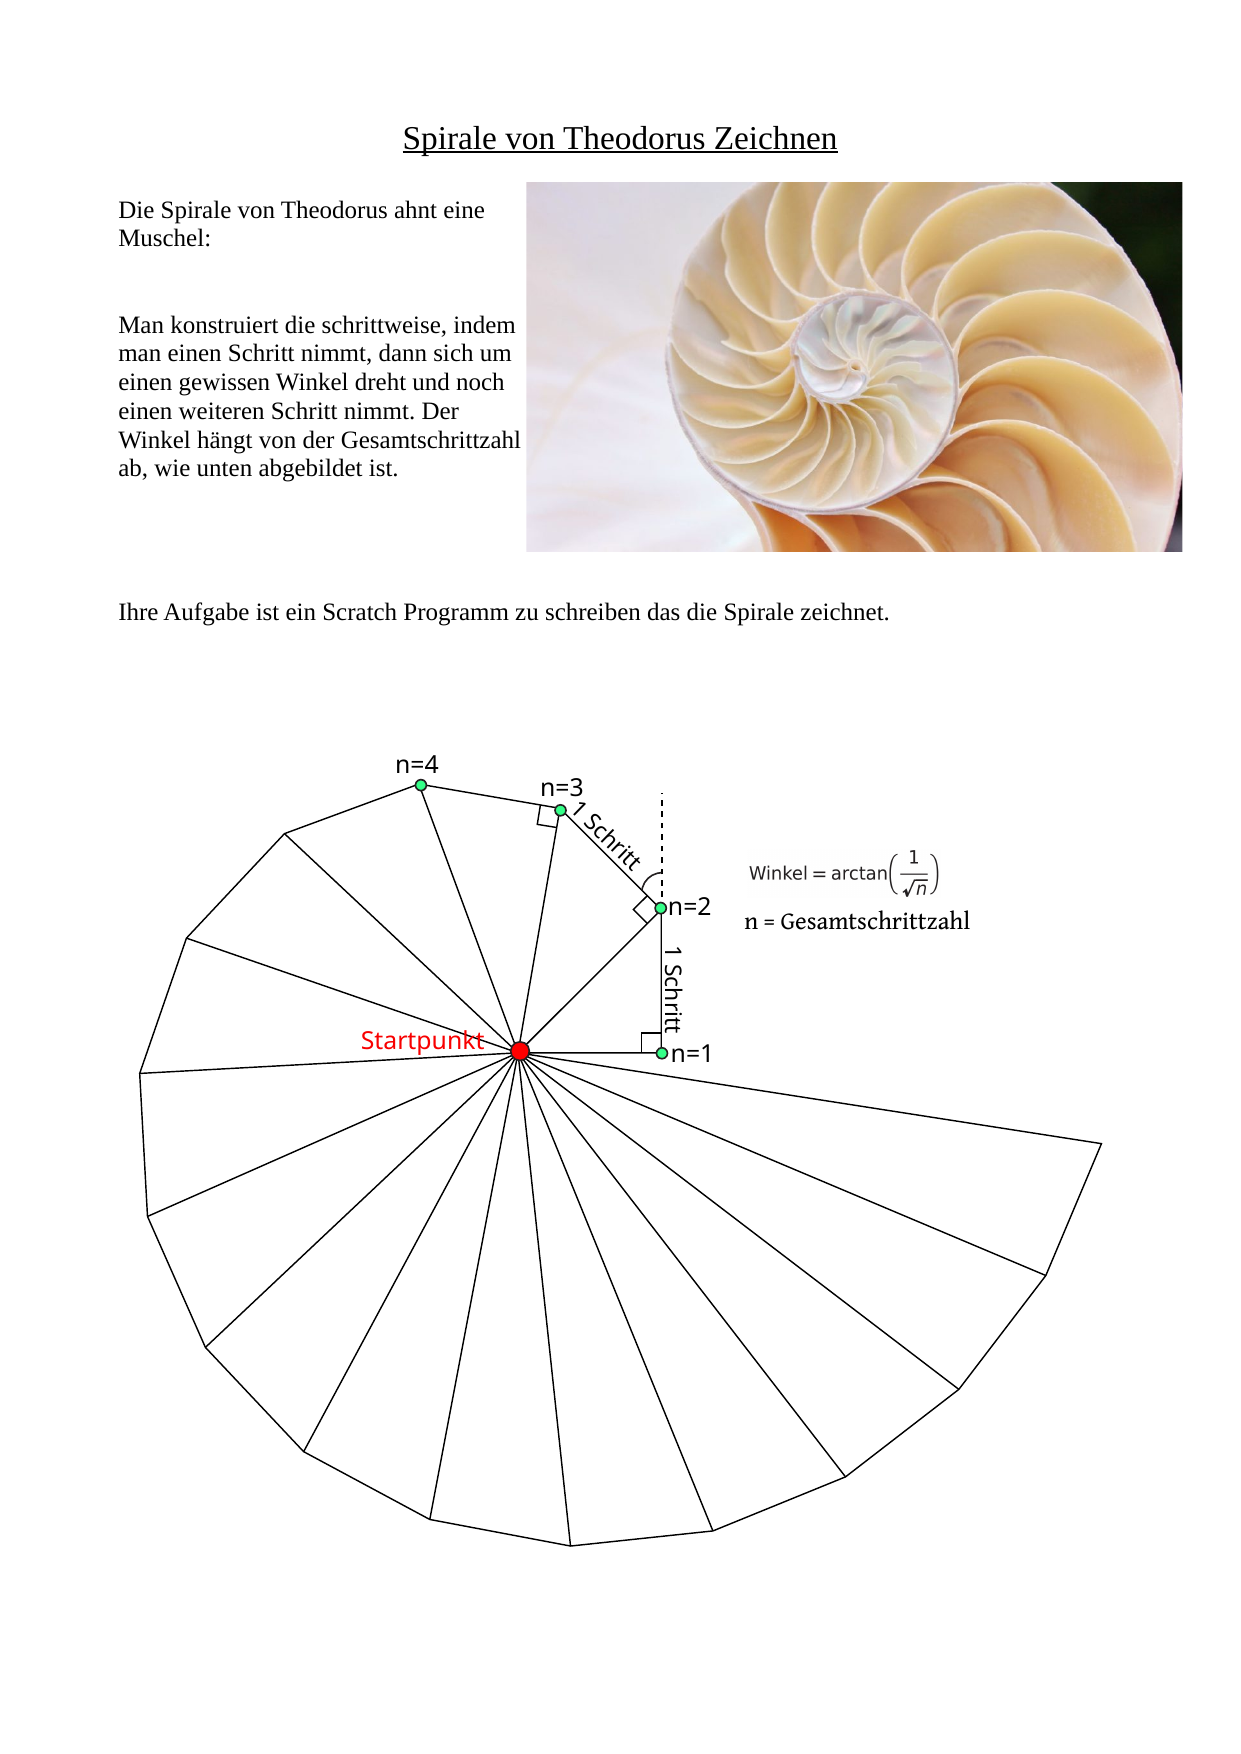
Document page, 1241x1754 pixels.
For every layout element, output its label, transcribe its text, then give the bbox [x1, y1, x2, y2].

text Spirale von Theodorus Zeichnen [118, 118, 1122, 156]
text Man konstruiert die schrittweise, indem man einen Schritt nimmt, dann sich um einen gewissen Winkel dreht und noch einen weiteren Schritt nimmt. Der Winkel hängt von der Gesamtschrittzahl ab, wie unten abgebildet ist. [118, 310, 526, 482]
picture [526, 182, 1183, 552]
text Die Spirale von Theodorus ahnt eine Muschel: [118, 195, 526, 252]
text Ihre Aufgabe ist ein Scratch Programm zu schreiben das die Spirale zeichnet. [118, 597, 1122, 626]
